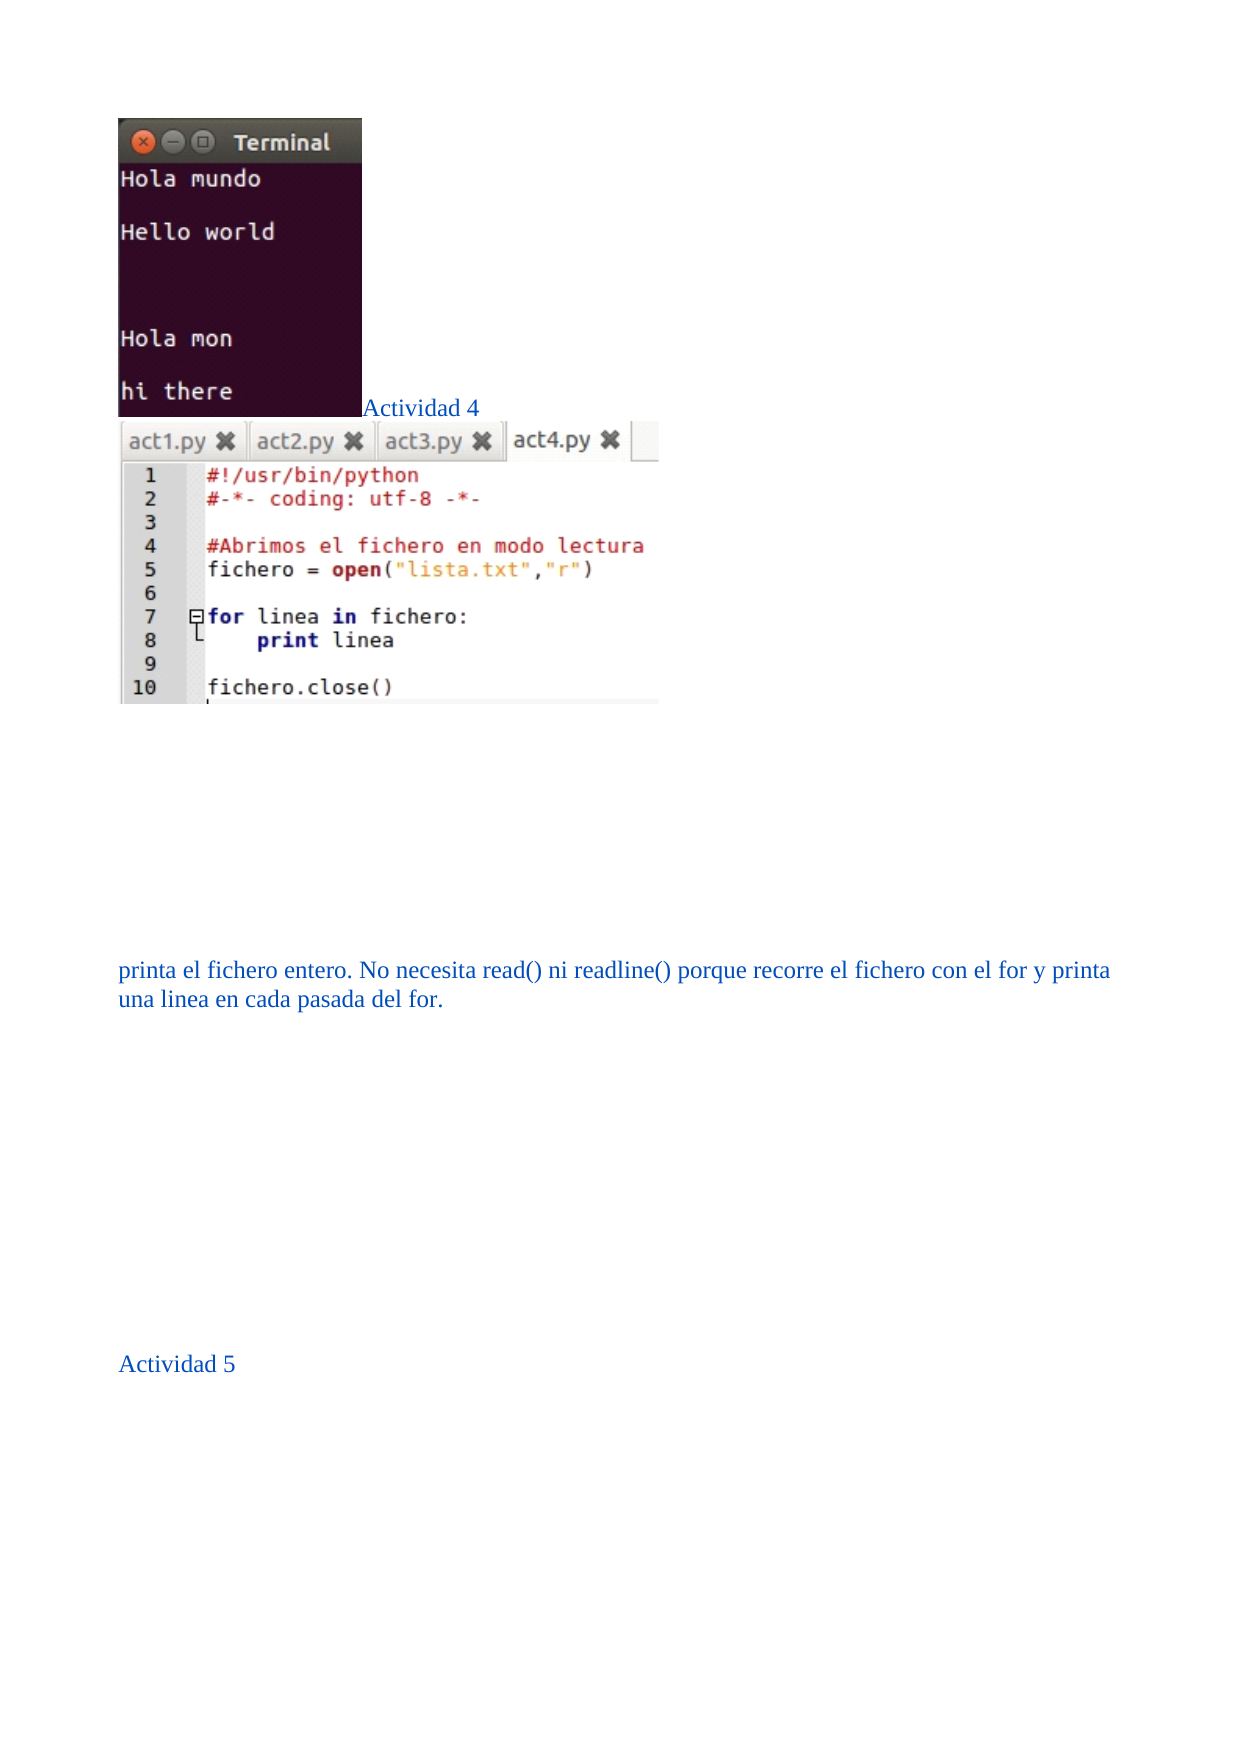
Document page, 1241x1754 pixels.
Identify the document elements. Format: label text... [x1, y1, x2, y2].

text Actividad 5 [118, 1349, 1122, 1378]
text Actividad 4 [118, 118, 1122, 422]
text printa el fichero entero. No necesita read() ni readline() porque recorre el fichero con el for y printa una linea en cada pasada del for. [118, 955, 1122, 1013]
